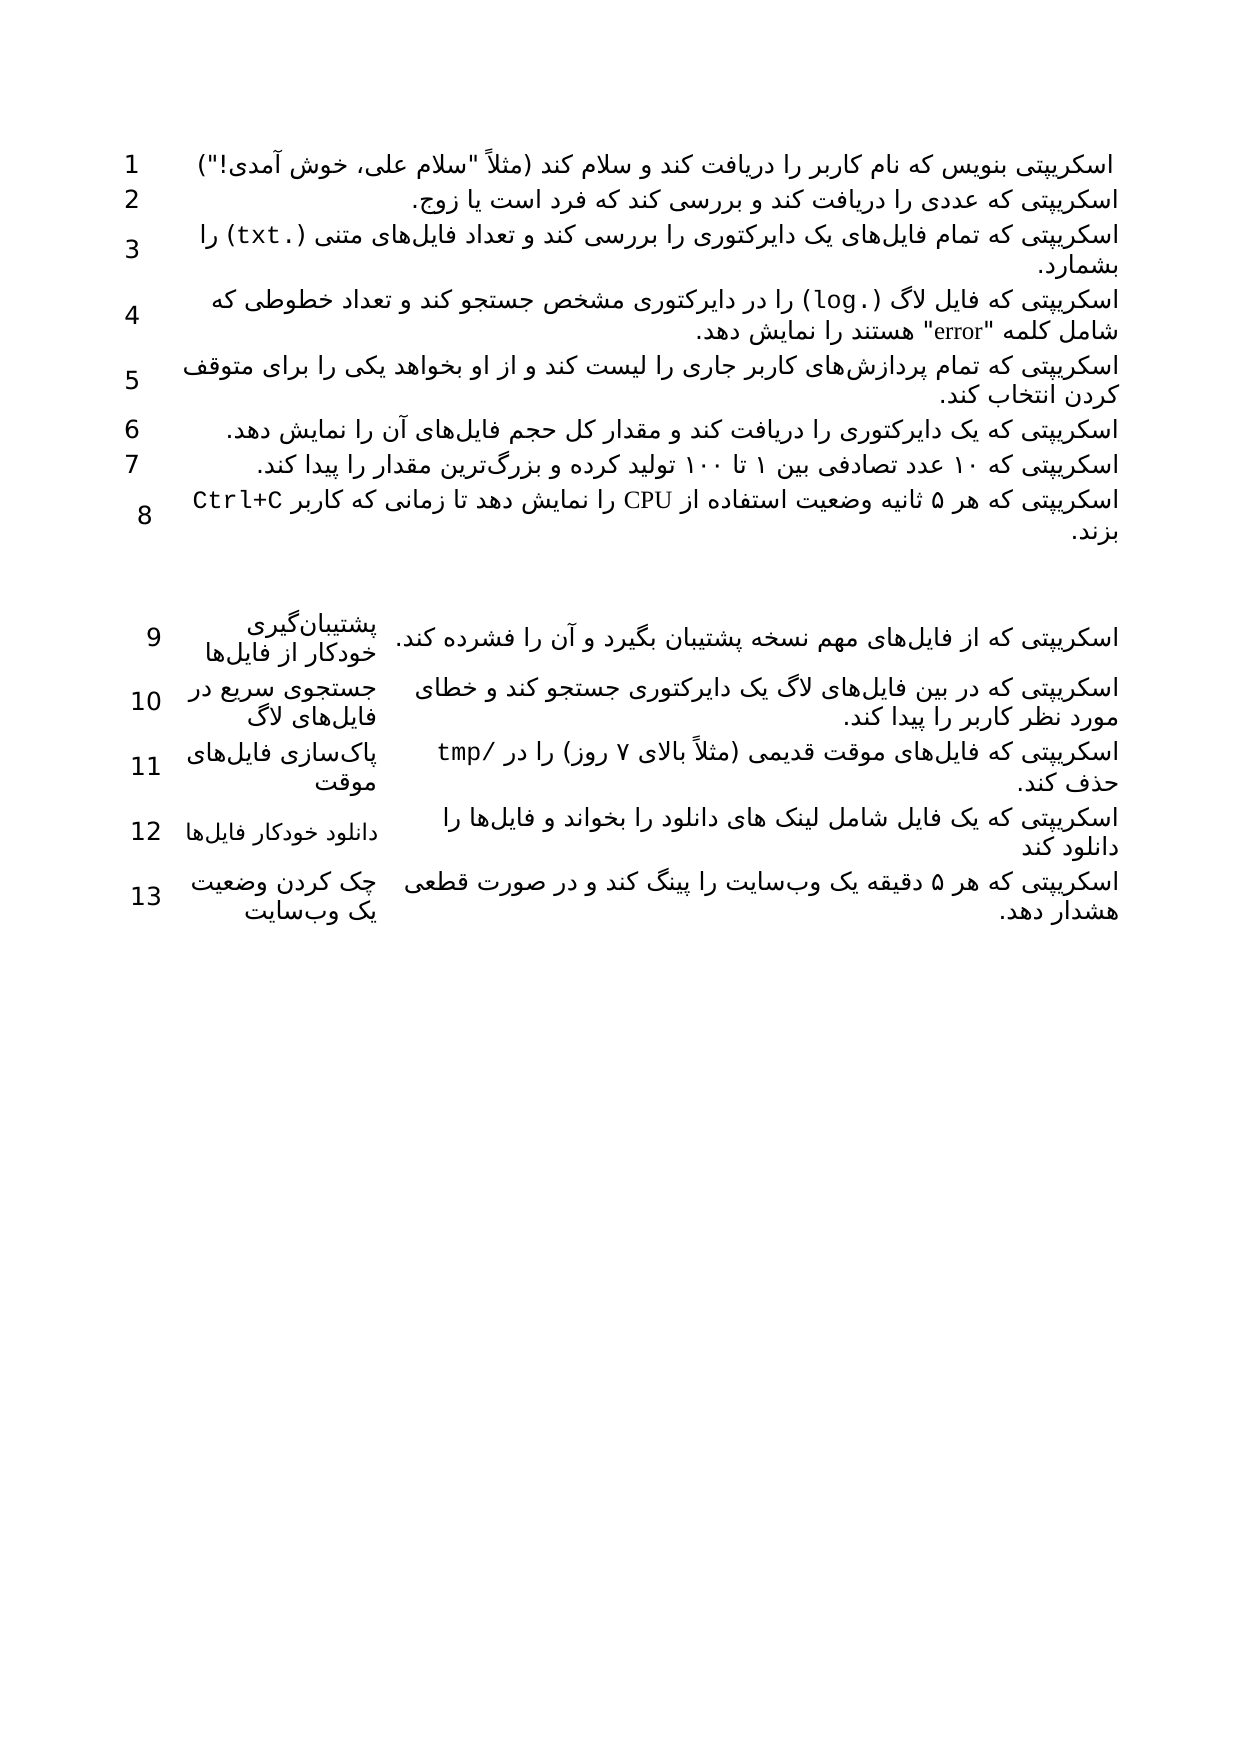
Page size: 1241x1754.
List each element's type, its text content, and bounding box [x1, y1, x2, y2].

table_header اسکریپتی که ۱۰ عدد تصادفی بین ۱ تا ۱۰۰ تولید کرده و بزرگ‌ترین مقدار را پیدا کند. [143, 448, 1122, 483]
table_header جستجوی سریع در فایل‌های لاگ [165, 670, 380, 734]
table_header 2 [118, 182, 143, 217]
table_header اسکریپتی بنویس که نام کاربر را دریافت کند و سلام کند (مثلاً "سلام علی، خوش آمدی!") [143, 147, 1117, 182]
table_header 10 [118, 670, 165, 734]
table_header دانلود خودکار فایل‌ها [165, 800, 381, 864]
table_header اسکریپتی که تمام پردازش‌های کاربر جاری را لیست کند و از او بخواهد یکی را برای متوقف کردن انتخاب کند. [143, 349, 1122, 413]
table_header 7 [118, 448, 143, 483]
table_header 13 [118, 864, 165, 928]
table_header اسکریپتی که تمام فایل‌های یک دایرکتوری را بررسی کند و تعداد فایل‌های متنی (.txt) را بشمارد. [143, 217, 1122, 283]
table_header پشتیبان‌گیری خودکار از فایل‌ها [165, 606, 380, 670]
table_header 11 [118, 734, 165, 800]
table_header 6 [118, 413, 143, 448]
table_header 12 [118, 800, 165, 864]
table_header اسکریپتی که هر ۵ دقیقه یک وب‌سایت را پینگ کند و در صورت قطعی هشدار دهد. [380, 864, 1122, 928]
table_header اسکریپتی که فایل لاگ (.log) را در دایرکتوری مشخص جستجو کند و تعداد خطوطی که شامل کلمه "error" هستند را نمایش دهد. [143, 283, 1122, 348]
table_header پاک‌سازی فایل‌های موقت [165, 734, 380, 800]
table_header اسکریپتی که یک فایل شامل لینک های دانلود را بخواند و فایل‌ها را دانلود کند [381, 800, 1122, 864]
table_header 4 [118, 283, 143, 348]
table_header اسکریپتی که یک دایرکتوری را دریافت کند و مقدار کل حجم فایل‌های آن را نمایش دهد. [143, 413, 1122, 448]
table_header 8 [118, 483, 156, 548]
table_header اسکریپتی که فایل‌های موقت قدیمی (مثلاً بالای ۷ روز) را در /tmp حذف کند. [380, 734, 1122, 800]
table_header اسکریپتی که عددی را دریافت کند و بررسی کند که فرد است یا زوج. [143, 182, 1122, 217]
table_header اسکریپتی که در بین فایل‌های لاگ یک دایرکتوری جستجو کند و خطای مورد نظر کاربر را پیدا کند. [380, 670, 1122, 734]
table_header اسکریپتی که از فایل‌های مهم نسخه پشتیبان بگیرد و آن را فشرده کند. [380, 606, 1122, 670]
table_header 1 [117, 147, 143, 182]
table_header 3 [118, 217, 143, 283]
table_header 9 [118, 606, 165, 670]
table_header چک کردن وضعیت یک وب‌سایت [165, 864, 380, 928]
table_header اسکریپتی که هر ۵ ثانیه وضعیت استفاده از CPU را نمایش دهد تا زمانی که کاربر Ctrl+C بزند. [156, 483, 1122, 548]
table_header 5 [118, 349, 143, 413]
